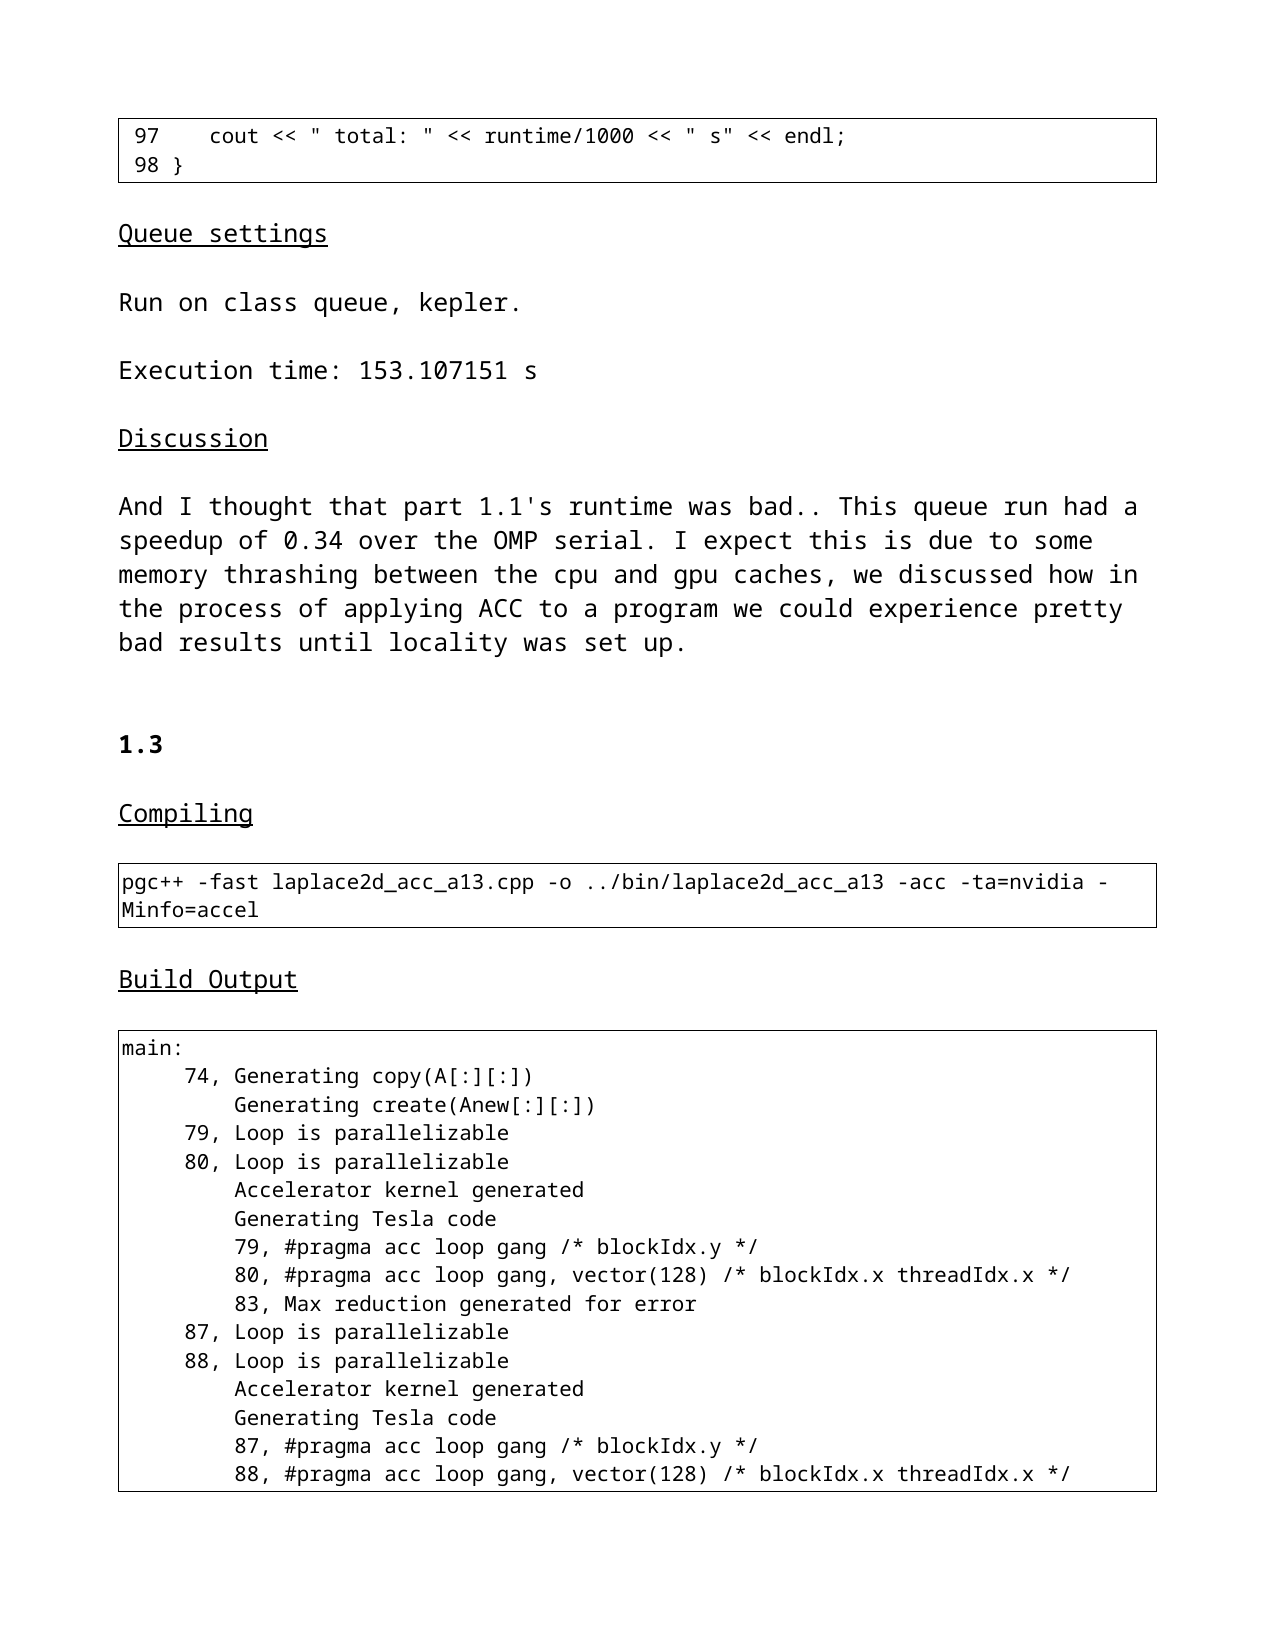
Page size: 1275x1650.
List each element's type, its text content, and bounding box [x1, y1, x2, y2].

text 87, Loop is parallelizable [119, 1314, 1156, 1342]
text 74, Generating copy(A[:][:]) [119, 1058, 1156, 1086]
text Build Output [118, 961, 1157, 995]
text Compiling [118, 795, 1157, 829]
text 83, Max reduction generated for error [119, 1285, 1156, 1314]
text 79, Loop is parallelizable [119, 1115, 1156, 1143]
text Generating Tesla code [119, 1200, 1156, 1228]
text 97 cout << " total: " << runtime/1000 << " s" << endl; [119, 119, 1156, 147]
text 79, #pragma acc loop gang /* blockIdx.y */ [119, 1228, 1156, 1257]
text 87, #pragma acc loop gang /* blockIdx.y */ [119, 1428, 1156, 1456]
text 88, #pragma acc loop gang, vector(128) /* blockIdx.x threadIdx.x */ [119, 1456, 1156, 1491]
text Accelerator kernel generated [119, 1371, 1156, 1399]
text Accelerator kernel generated [119, 1172, 1156, 1200]
text main: [119, 1031, 1156, 1058]
text Run on class queue, kepler. [118, 284, 1157, 318]
text 80, Loop is parallelizable [119, 1143, 1156, 1172]
text Generating Tesla code [119, 1399, 1156, 1428]
text 98 } [119, 147, 1156, 182]
text Discussion [118, 421, 1157, 454]
text pgc++ -fast laplace2d_acc_a13.cpp -o ../bin/laplace2d_acc_a13 -acc -ta=nvidia -Minfo=accel [119, 864, 1156, 927]
text 88, Loop is parallelizable [119, 1342, 1156, 1371]
text Execution time: 153.107151 s [118, 352, 1157, 386]
text 80, #pragma acc loop gang, vector(128) /* blockIdx.x threadIdx.x */ [119, 1257, 1156, 1285]
text Queue settings [118, 216, 1157, 250]
text 1.3 [118, 727, 1157, 761]
text Generating create(Anew[:][:]) [119, 1086, 1156, 1115]
text And I thought that part 1.1's runtime was bad.. This queue run had a speedup of 0.34 over the OMP serial. I expect this is due to some memory thrashing between the cpu and gpu caches, we discussed how in the process of applying ACC to a program we could experience pretty bad results until locality was set up. [118, 489, 1157, 659]
